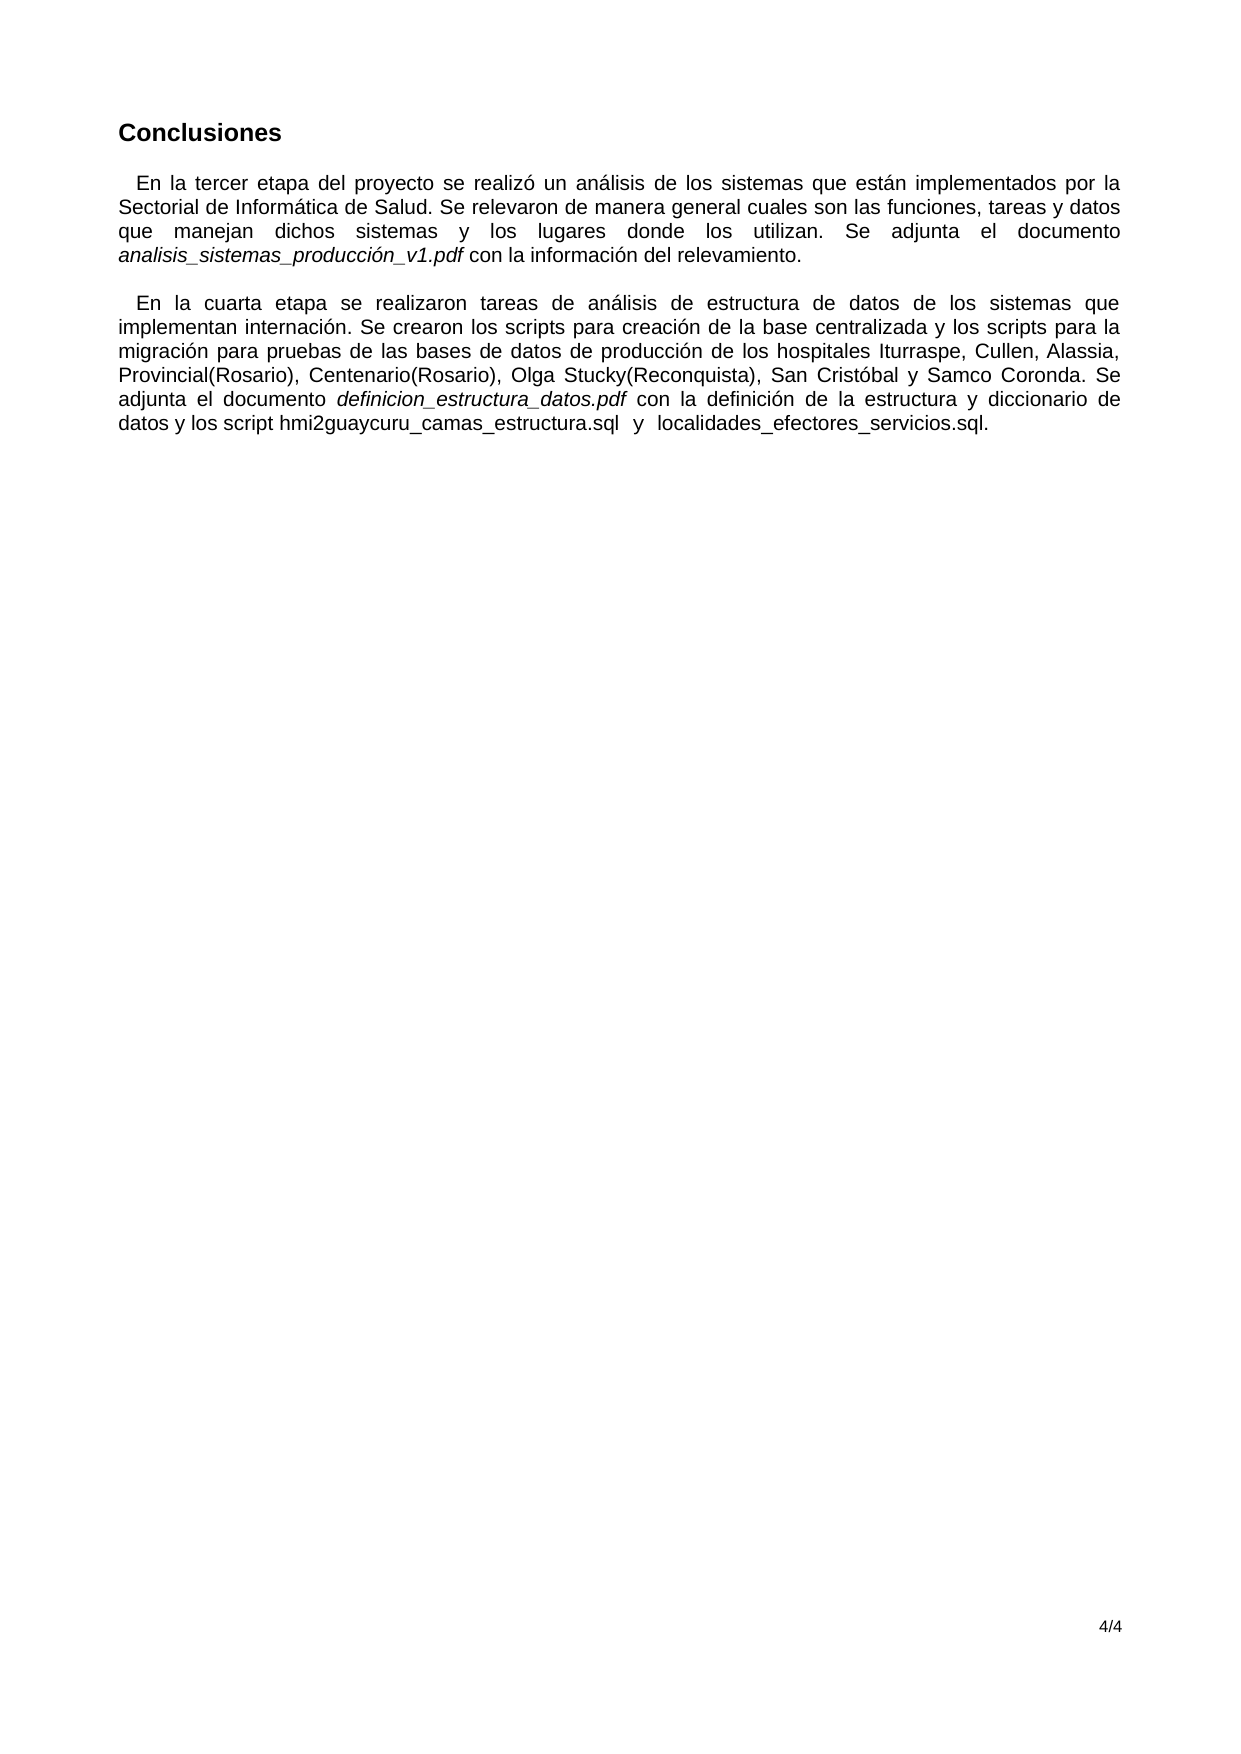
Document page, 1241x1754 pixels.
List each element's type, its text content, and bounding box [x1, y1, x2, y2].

text En la cuarta etapa se realizaron tareas de análisis de estructura de datos de los sistemas que implementan internación. Se crearon los scripts para creación de la base centralizada y los scripts para la migración para pruebas de las bases de datos de producción de los hospitales Iturraspe, Cullen, Alassia, Provincial(Rosario), Centenario(Rosario), Olga Stucky(Reconquista), San Cristóbal y Samco Coronda. Se adjunta el documento definicion_estructura_datos.pdf con la definición de la estructura y diccionario de datos y los script hmi2guaycuru_camas_estructura.sql y localidades_efectores_servicios.sql. [118, 291, 1122, 436]
text En la tercer etapa del proyecto se realizó un análisis de los sistemas que están implementados por la Sectorial de Informática de Salud. Se relevaron de manera general cuales son las funciones, tareas y datos que manejan dichos sistemas y los lugares donde los utilizan. Se adjunta el documento analisis_sistemas_producción_v1.pdf con la información del relevamiento. [118, 171, 1122, 267]
text Conclusiones [118, 118, 1122, 147]
